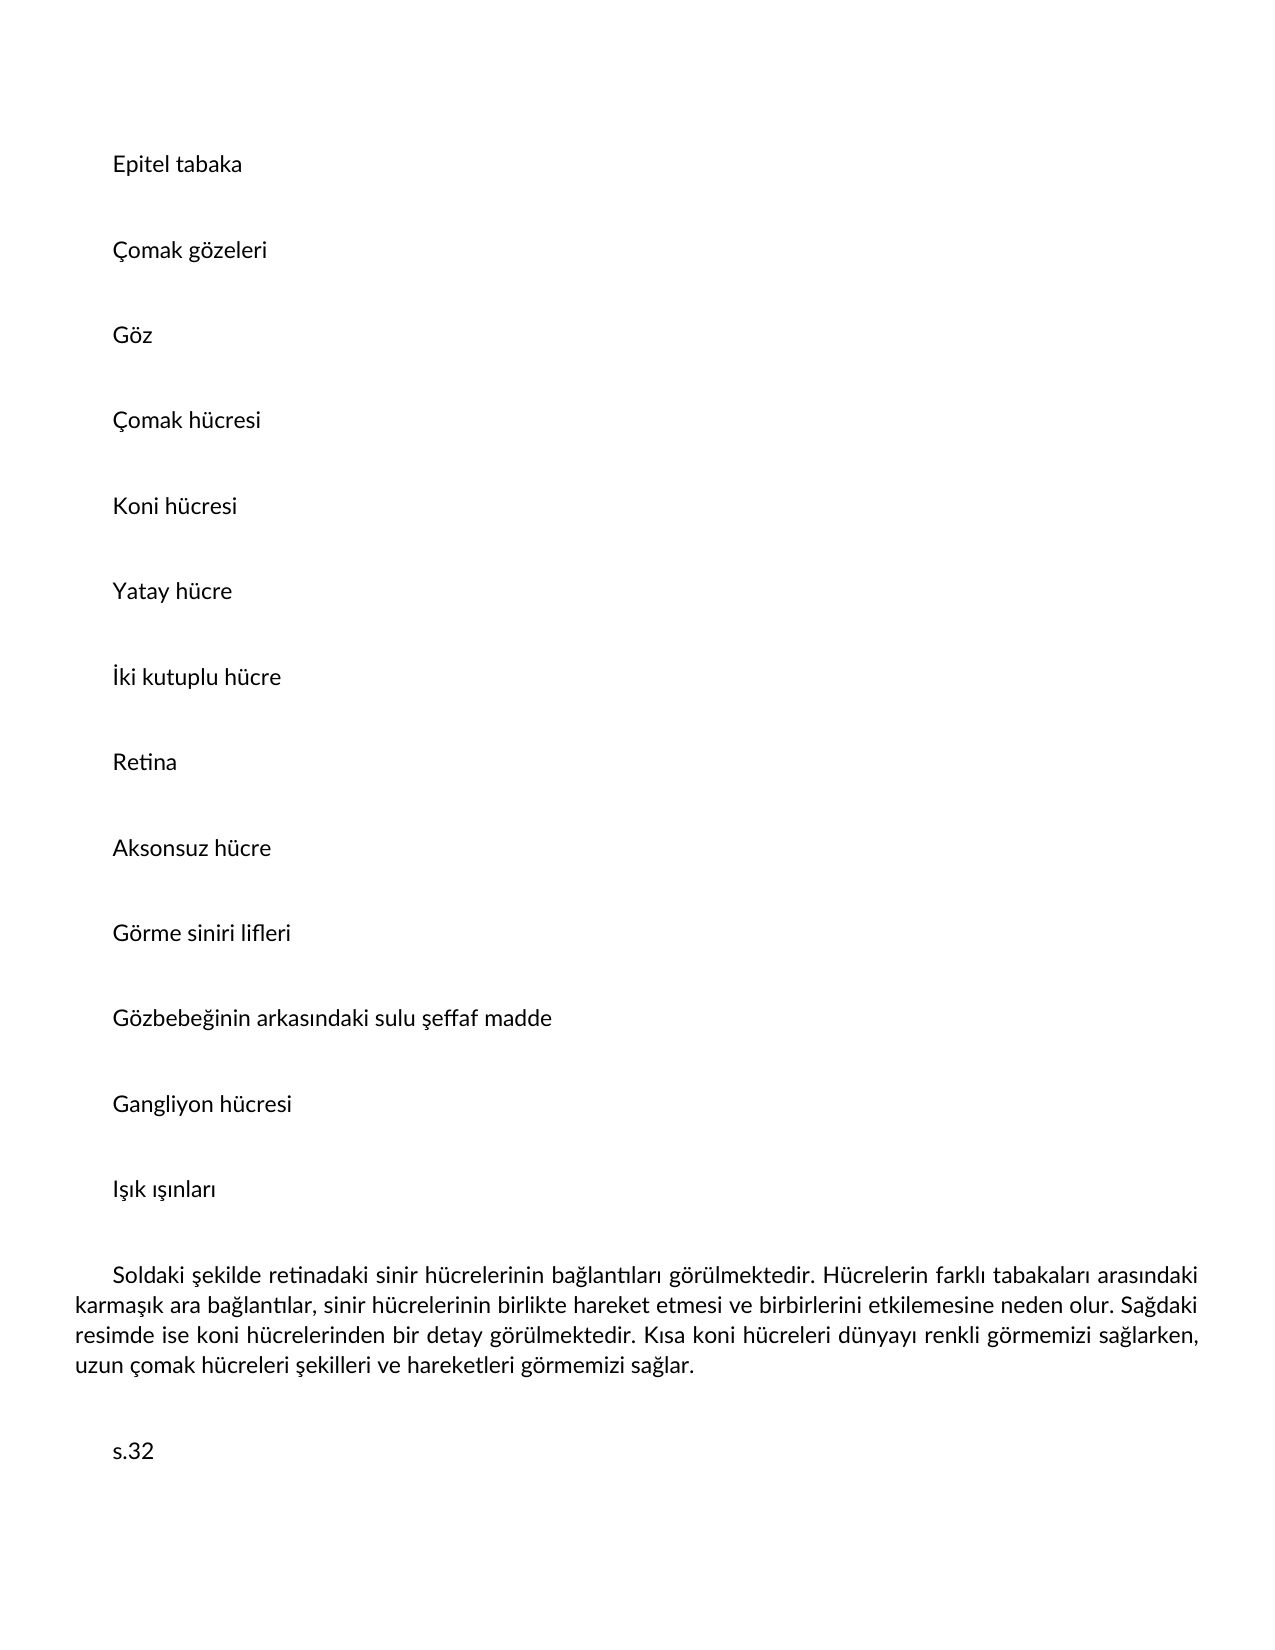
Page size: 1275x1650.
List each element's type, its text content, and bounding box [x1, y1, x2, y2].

text Koni hücresi [75, 492, 1200, 519]
text Gözbebeğinin arkasındaki sulu şeffaf madde [75, 1004, 1200, 1032]
text s.32 [75, 1436, 1200, 1464]
text Göz [75, 321, 1200, 348]
text Çomak hücresi [75, 406, 1200, 434]
text Retina [75, 748, 1200, 775]
text Yatay hücre [75, 577, 1200, 604]
text İki kutuplu hücre [75, 662, 1200, 690]
text Soldaki şekilde retinadaki sinir hücrelerinin bağlantıları görülmektedir. Hücrelerin farklı tabakaları arasındaki karmaşık ara bağlantılar, sinir hücrelerinin birlikte hareket etmesi ve birbirlerini etkilemesine neden olur. Sağdaki resimde ise koni hücrelerinden bir detay görülmektedir. Kısa koni hücreleri dünyayı renkli görmemizi sağlarken, uzun çomak hücreleri şekilleri ve hareketleri görmemizi sağlar. [75, 1260, 1200, 1378]
text Epitel tabaka [75, 150, 1200, 177]
text Işık ışınları [75, 1175, 1200, 1202]
text Görme siniri lifleri [75, 919, 1200, 946]
text Çomak gözeleri [75, 235, 1200, 263]
text Aksonsuz hücre [75, 833, 1200, 861]
text Gangliyon hücresi [75, 1089, 1200, 1117]
